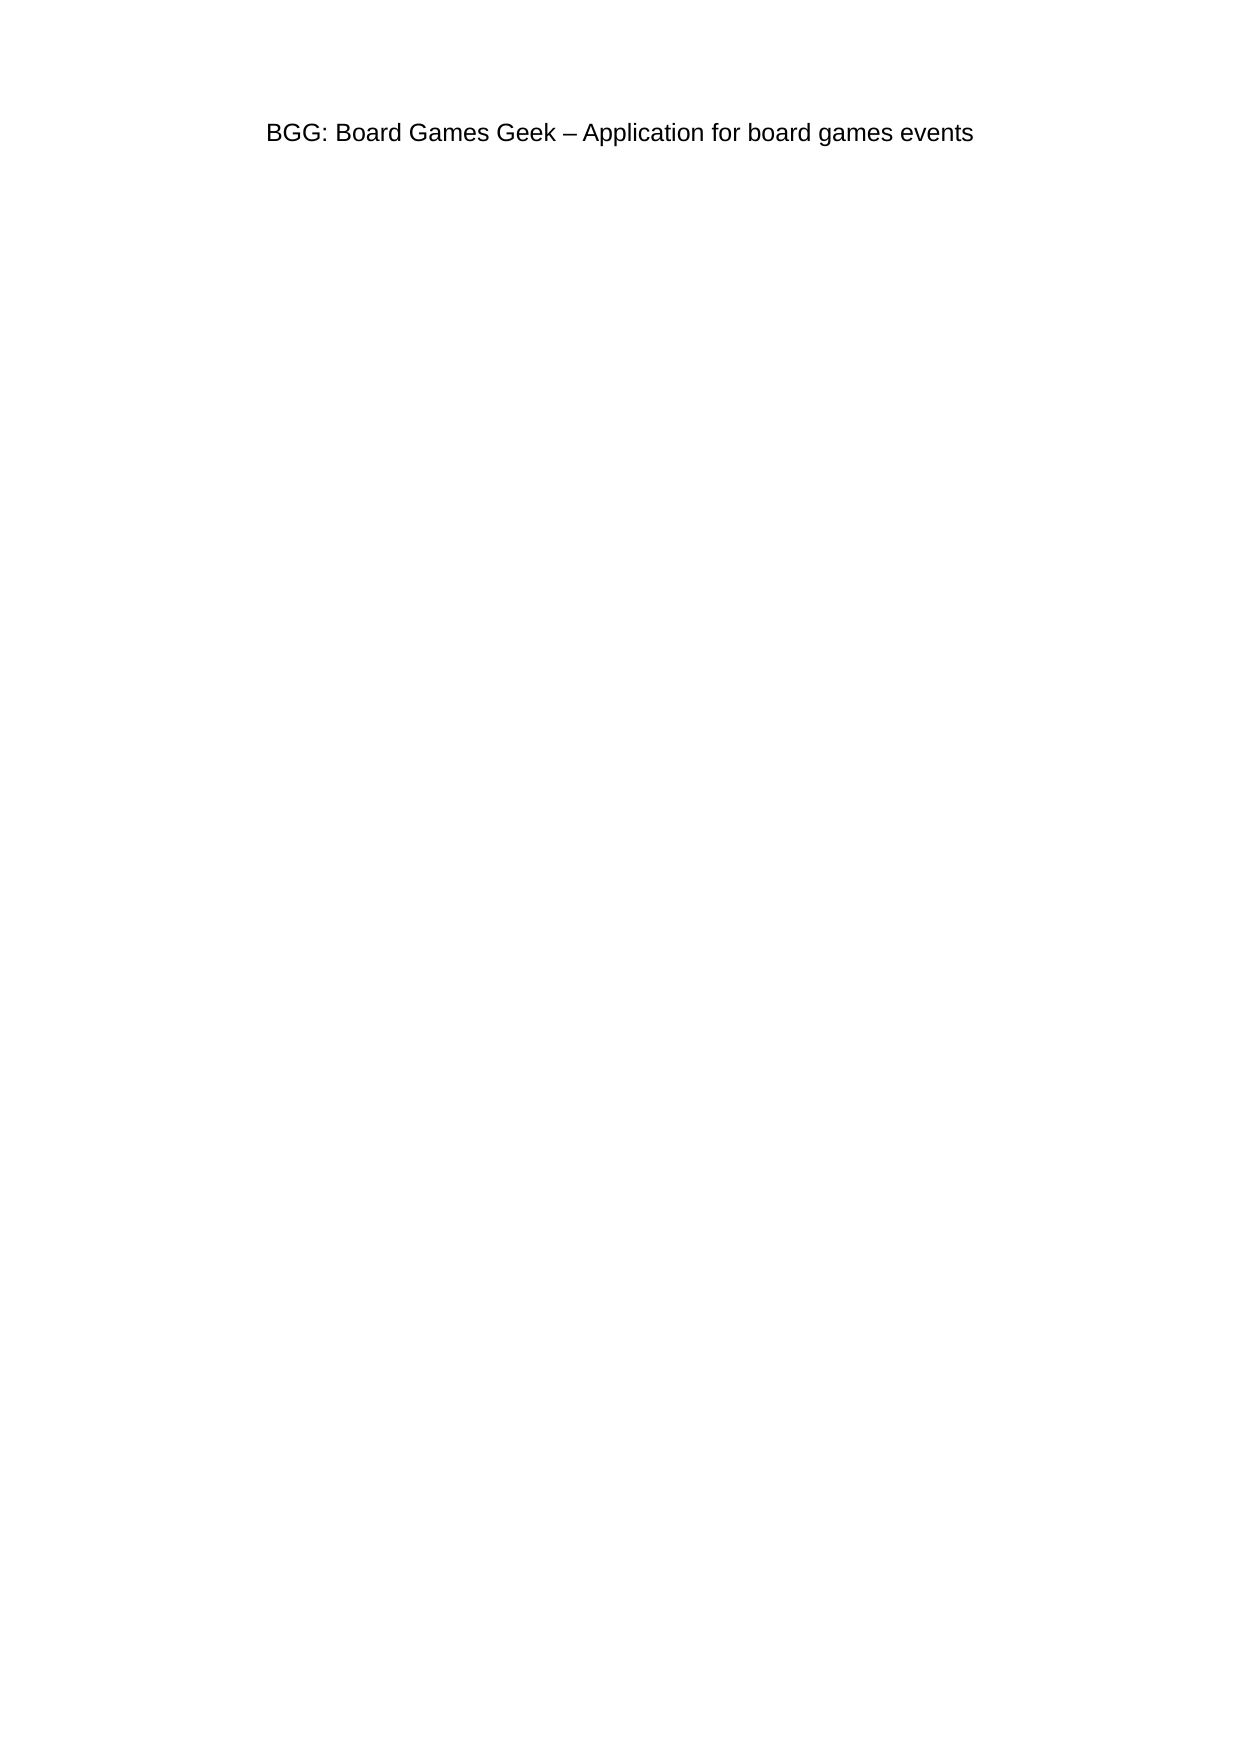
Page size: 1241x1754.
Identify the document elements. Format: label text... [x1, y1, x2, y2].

text BGG: Board Games Geek – Application for board games events [118, 118, 1122, 147]
